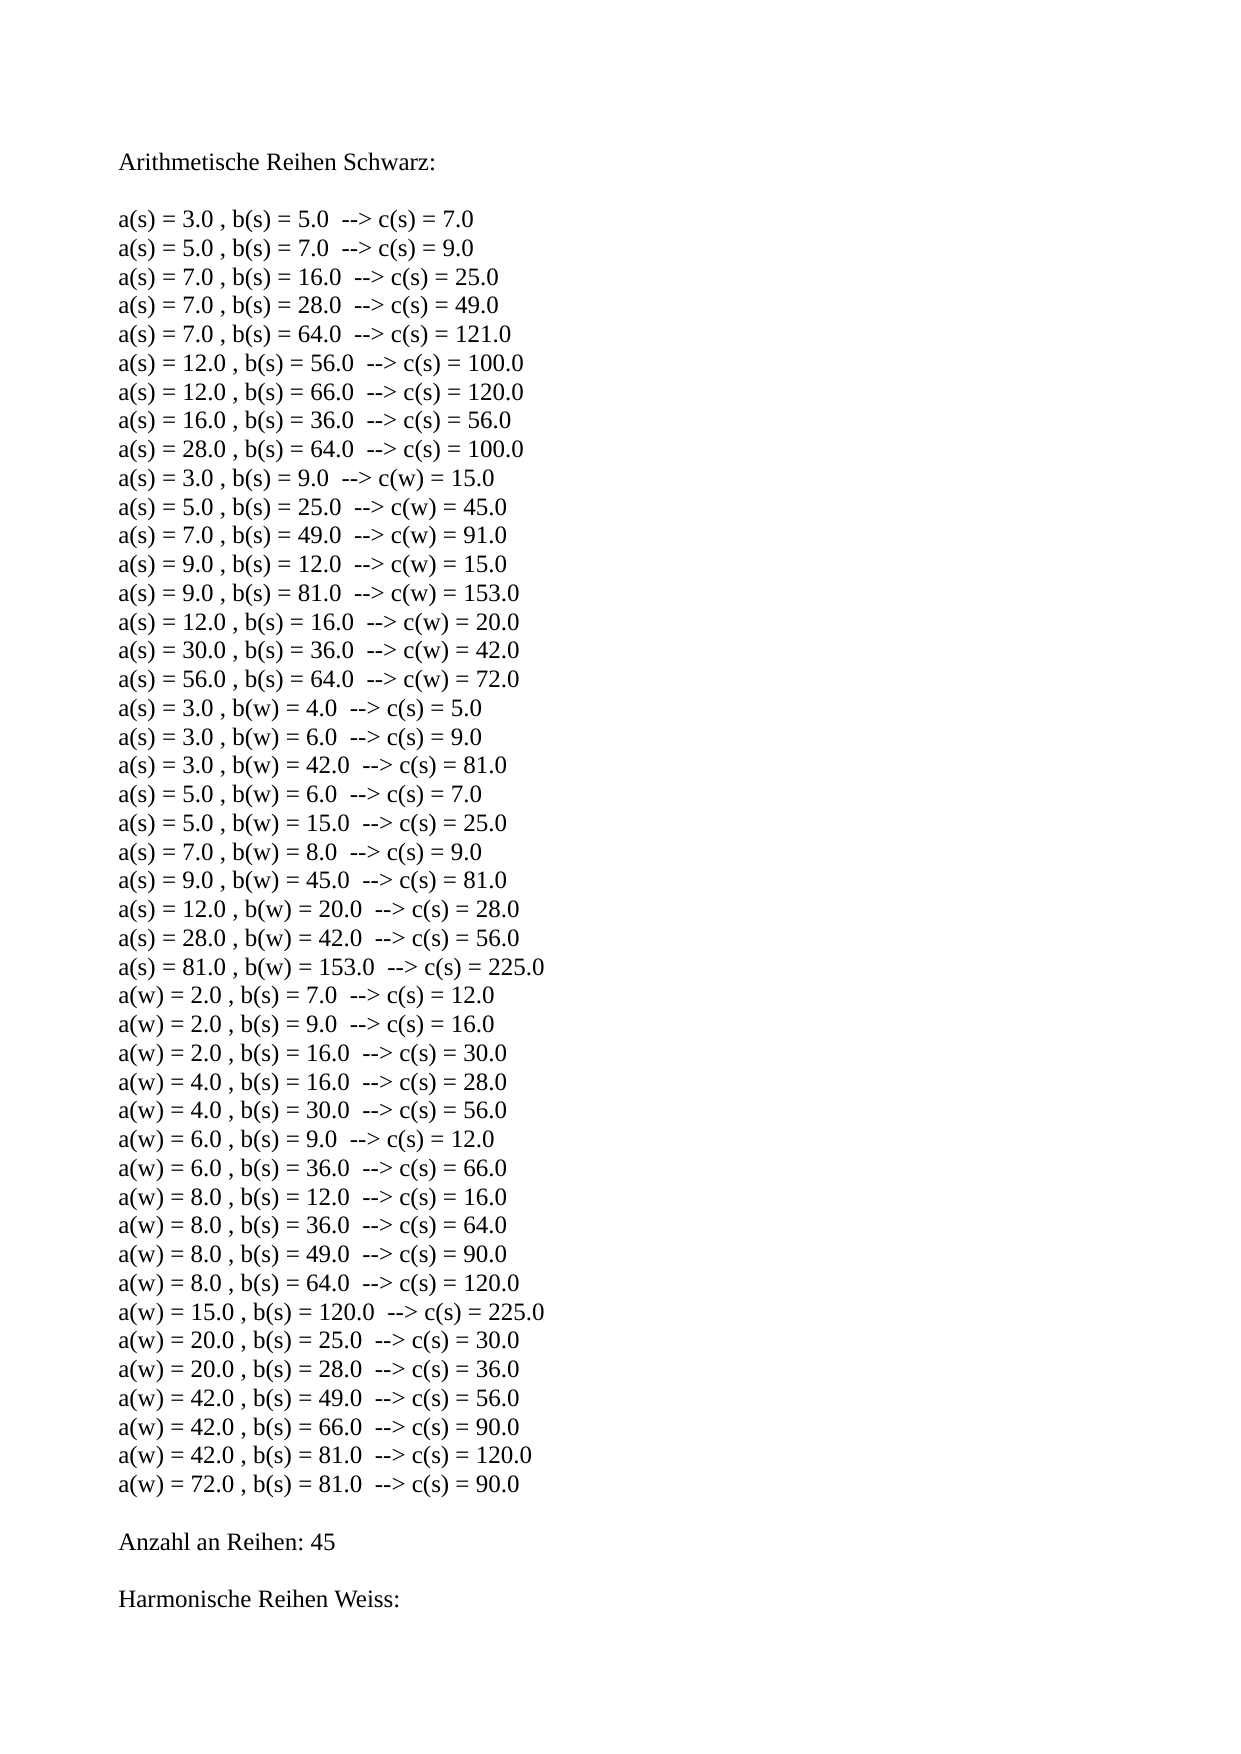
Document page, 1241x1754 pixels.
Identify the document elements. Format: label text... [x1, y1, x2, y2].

text a(w) = 42.0 , b(s) = 49.0 --> c(s) = 56.0 [118, 1383, 1122, 1412]
text a(s) = 7.0 , b(s) = 64.0 --> c(s) = 121.0 [118, 319, 1122, 348]
text a(s) = 7.0 , b(s) = 16.0 --> c(s) = 25.0 [118, 262, 1122, 291]
text a(w) = 8.0 , b(s) = 64.0 --> c(s) = 120.0 [118, 1268, 1122, 1297]
text Arithmetische Reihen Schwarz: [118, 147, 1122, 176]
text a(w) = 20.0 , b(s) = 25.0 --> c(s) = 30.0 [118, 1326, 1122, 1354]
text a(s) = 5.0 , b(s) = 25.0 --> c(w) = 45.0 [118, 492, 1122, 521]
text a(s) = 5.0 , b(w) = 15.0 --> c(s) = 25.0 [118, 808, 1122, 837]
text a(s) = 7.0 , b(w) = 8.0 --> c(s) = 9.0 [118, 837, 1122, 866]
text a(w) = 72.0 , b(s) = 81.0 --> c(s) = 90.0 [118, 1469, 1122, 1498]
text a(s) = 12.0 , b(s) = 56.0 --> c(s) = 100.0 [118, 348, 1122, 377]
text a(s) = 9.0 , b(w) = 45.0 --> c(s) = 81.0 [118, 866, 1122, 894]
text a(w) = 4.0 , b(s) = 16.0 --> c(s) = 28.0 [118, 1067, 1122, 1096]
text a(s) = 5.0 , b(w) = 6.0 --> c(s) = 7.0 [118, 779, 1122, 808]
text a(w) = 6.0 , b(s) = 36.0 --> c(s) = 66.0 [118, 1153, 1122, 1182]
text a(s) = 56.0 , b(s) = 64.0 --> c(w) = 72.0 [118, 664, 1122, 693]
text a(s) = 3.0 , b(s) = 9.0 --> c(w) = 15.0 [118, 463, 1122, 492]
text a(w) = 8.0 , b(s) = 12.0 --> c(s) = 16.0 [118, 1182, 1122, 1211]
text Harmonische Reihen Weiss: [118, 1584, 1122, 1613]
text a(s) = 9.0 , b(s) = 12.0 --> c(w) = 15.0 [118, 549, 1122, 578]
text a(w) = 20.0 , b(s) = 28.0 --> c(s) = 36.0 [118, 1354, 1122, 1383]
text a(w) = 6.0 , b(s) = 9.0 --> c(s) = 12.0 [118, 1124, 1122, 1153]
text a(w) = 42.0 , b(s) = 81.0 --> c(s) = 120.0 [118, 1441, 1122, 1469]
text Anzahl an Reihen: 45 [118, 1527, 1122, 1556]
text a(s) = 30.0 , b(s) = 36.0 --> c(w) = 42.0 [118, 636, 1122, 664]
text a(s) = 7.0 , b(s) = 28.0 --> c(s) = 49.0 [118, 291, 1122, 319]
text a(w) = 42.0 , b(s) = 66.0 --> c(s) = 90.0 [118, 1412, 1122, 1441]
text a(s) = 16.0 , b(s) = 36.0 --> c(s) = 56.0 [118, 406, 1122, 434]
text a(s) = 3.0 , b(w) = 42.0 --> c(s) = 81.0 [118, 751, 1122, 779]
text a(s) = 3.0 , b(w) = 4.0 --> c(s) = 5.0 [118, 693, 1122, 722]
text a(w) = 8.0 , b(s) = 49.0 --> c(s) = 90.0 [118, 1239, 1122, 1268]
text a(s) = 5.0 , b(s) = 7.0 --> c(s) = 9.0 [118, 233, 1122, 262]
text a(w) = 4.0 , b(s) = 30.0 --> c(s) = 56.0 [118, 1096, 1122, 1124]
text a(s) = 28.0 , b(s) = 64.0 --> c(s) = 100.0 [118, 434, 1122, 463]
text a(s) = 81.0 , b(w) = 153.0 --> c(s) = 225.0 [118, 952, 1122, 981]
text a(s) = 12.0 , b(s) = 66.0 --> c(s) = 120.0 [118, 377, 1122, 406]
text a(w) = 2.0 , b(s) = 7.0 --> c(s) = 12.0 [118, 981, 1122, 1009]
text a(w) = 2.0 , b(s) = 9.0 --> c(s) = 16.0 [118, 1009, 1122, 1038]
text a(s) = 9.0 , b(s) = 81.0 --> c(w) = 153.0 [118, 578, 1122, 607]
text a(w) = 2.0 , b(s) = 16.0 --> c(s) = 30.0 [118, 1038, 1122, 1067]
text a(w) = 8.0 , b(s) = 36.0 --> c(s) = 64.0 [118, 1211, 1122, 1239]
text a(s) = 7.0 , b(s) = 49.0 --> c(w) = 91.0 [118, 521, 1122, 549]
text a(s) = 12.0 , b(w) = 20.0 --> c(s) = 28.0 [118, 894, 1122, 923]
text a(s) = 28.0 , b(w) = 42.0 --> c(s) = 56.0 [118, 923, 1122, 952]
text a(s) = 3.0 , b(w) = 6.0 --> c(s) = 9.0 [118, 722, 1122, 751]
text a(s) = 12.0 , b(s) = 16.0 --> c(w) = 20.0 [118, 607, 1122, 636]
text a(s) = 3.0 , b(s) = 5.0 --> c(s) = 7.0 [118, 204, 1122, 233]
text a(w) = 15.0 , b(s) = 120.0 --> c(s) = 225.0 [118, 1297, 1122, 1326]
